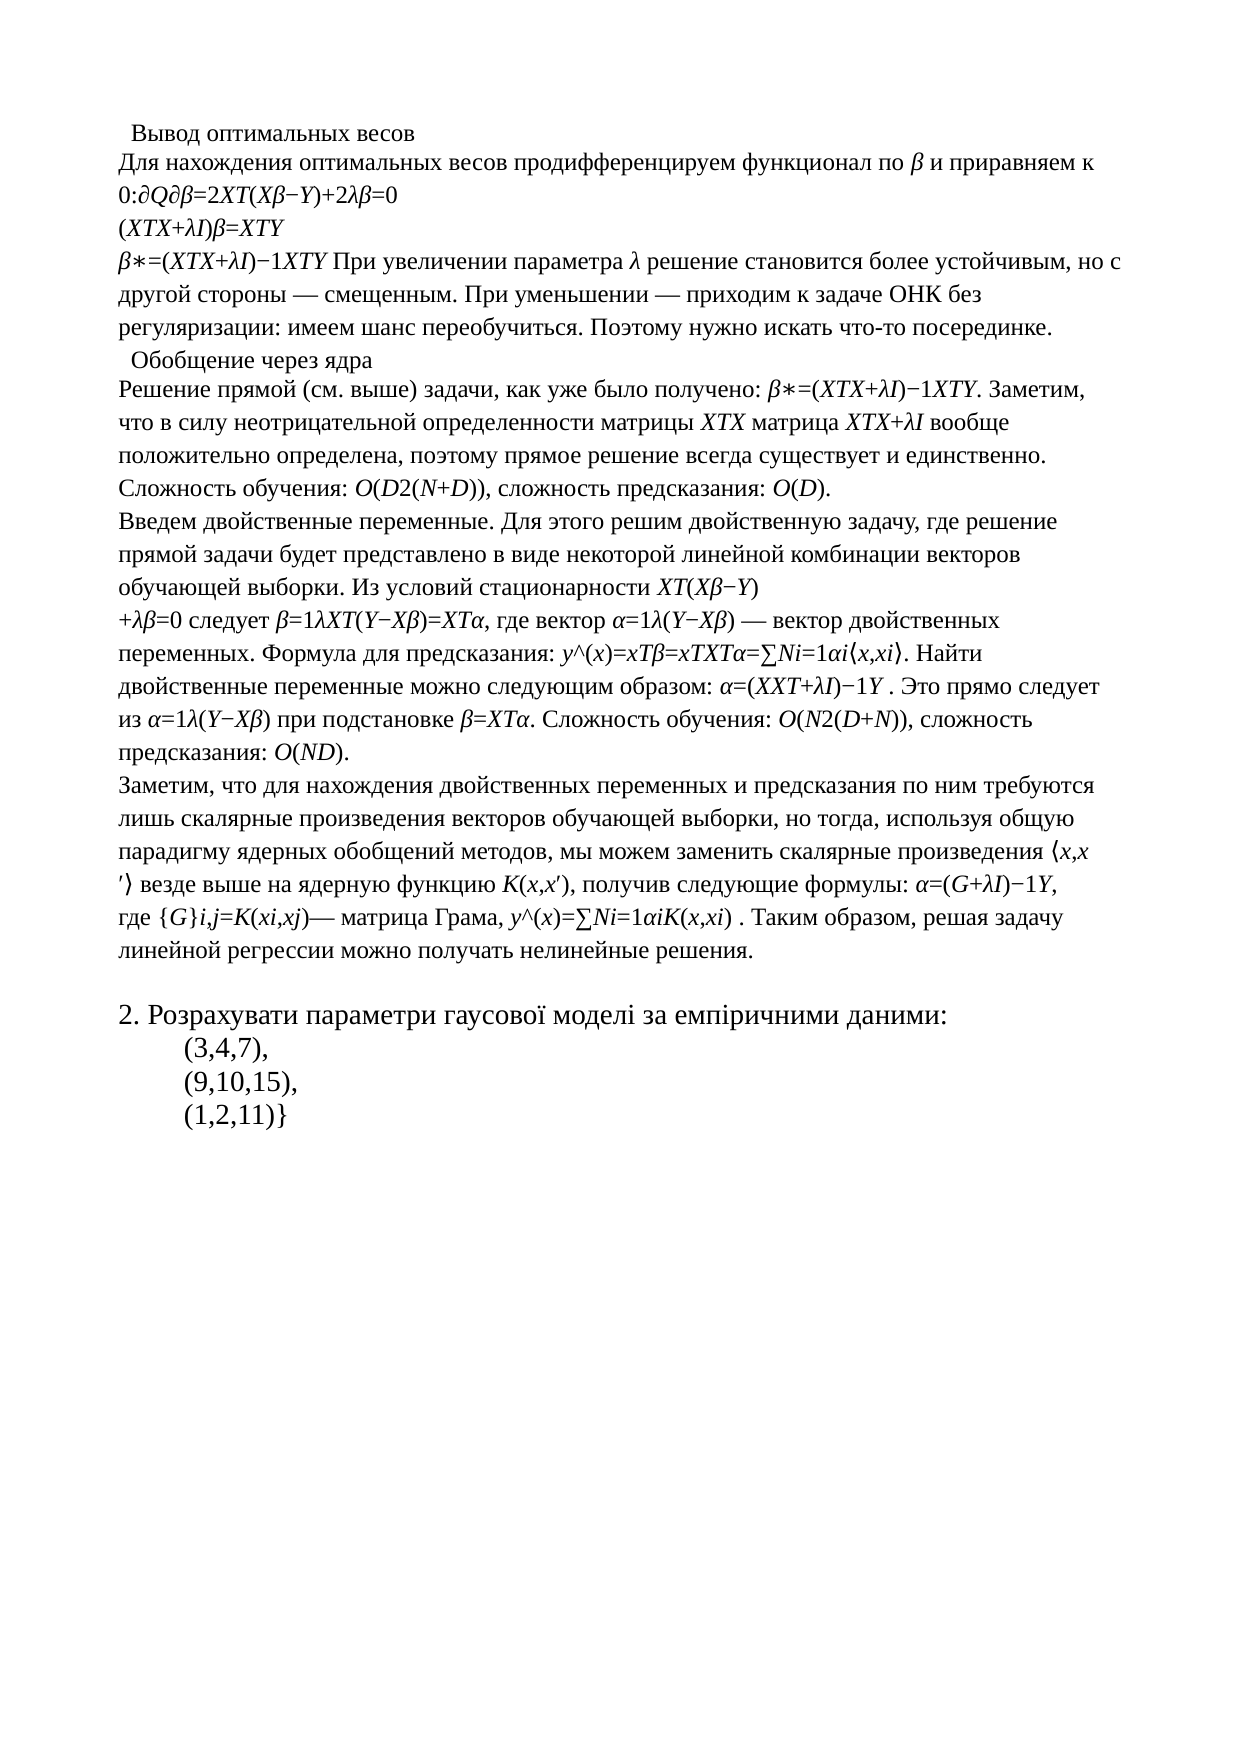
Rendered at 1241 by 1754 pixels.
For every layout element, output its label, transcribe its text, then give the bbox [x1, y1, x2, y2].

subtitle Обобщение через ядра [131, 345, 1122, 374]
text Для нахождения оптимальных весов продифференцируем функционал по β и приравняем к 0:∂Q∂β=2XT(Xβ−Y)+2λβ=0 [118, 147, 1122, 209]
text Решение прямой (см. выше) задачи, как уже было получено: β∗=(XTX+λI)−1XTY. Заметим, что в силу неотрицательной определенности матрицы XTX матрица XTX+λI вообще положительно определена, поэтому прямое решение всегда существует и единственно. Сложность обучения: O(D2(N+D)), сложность предсказания: O(D). [118, 374, 1122, 502]
text (XTX+λI)β=XTY [118, 213, 1122, 242]
text (1,2,11)} [118, 1097, 1122, 1131]
text Заметим, что для нахождения двойственных переменных и предсказания по ним требуются лишь скалярные произведения векторов обучающей выборки, но тогда, используя общую парадигму ядерных обобщений методов, мы можем заменить скалярные произведения ⟨x,x′⟩ везде выше на ядерную функцию K(x,x′), получив следующие формулы: α=(G+λI)−1Y, где {G}i,j=K(xi,xj)— матрица Грама, y^(x)=∑Ni=1αiK(x,xi) . Таким образом, решая задачу линейной регрессии можно получать нелинейные решения. [118, 770, 1122, 964]
text (9,10,15), [118, 1064, 1122, 1097]
text (3,4,7), [118, 1030, 1122, 1064]
text Введем двойственные переменные. Для этого решим двойственную задачу, где решение прямой задачи будет представлено в виде некоторой линейной комбинации векторов обучающей выборки. Из условий стационарности XT(Xβ−Y)+λβ=0 следует β=1λXT(Y−Xβ)=XTα, где вектор α=1λ(Y−Xβ) — вектор двойственных переменных. Формула для предсказания: y^(x)=xTβ=xTXTα=∑Ni=1αi⟨x,xi⟩. Найти двойственные переменные можно следующим образом: α=(XXT+λI)−1Y . Это прямо следует из α=1λ(Y−Xβ) при подстановке β=XTα. Сложность обучения: O(N2(D+N)), сложность предсказания: O(ND). [118, 506, 1122, 766]
text β∗=(XTX+λI)−1XTY При увеличении параметра λ решение становится более устойчивым, но с другой стороны — смещенным. При уменьшении — приходим к задаче ОНК без регуляризации: имеем шанс переобучиться. Поэтому нужно искать что-то посерединке. [118, 246, 1122, 341]
subtitle Вывод оптимальных весов [131, 118, 1122, 147]
text 2. Розрахувати параметри гаусової моделі за емпіричними даними: [118, 997, 1122, 1030]
